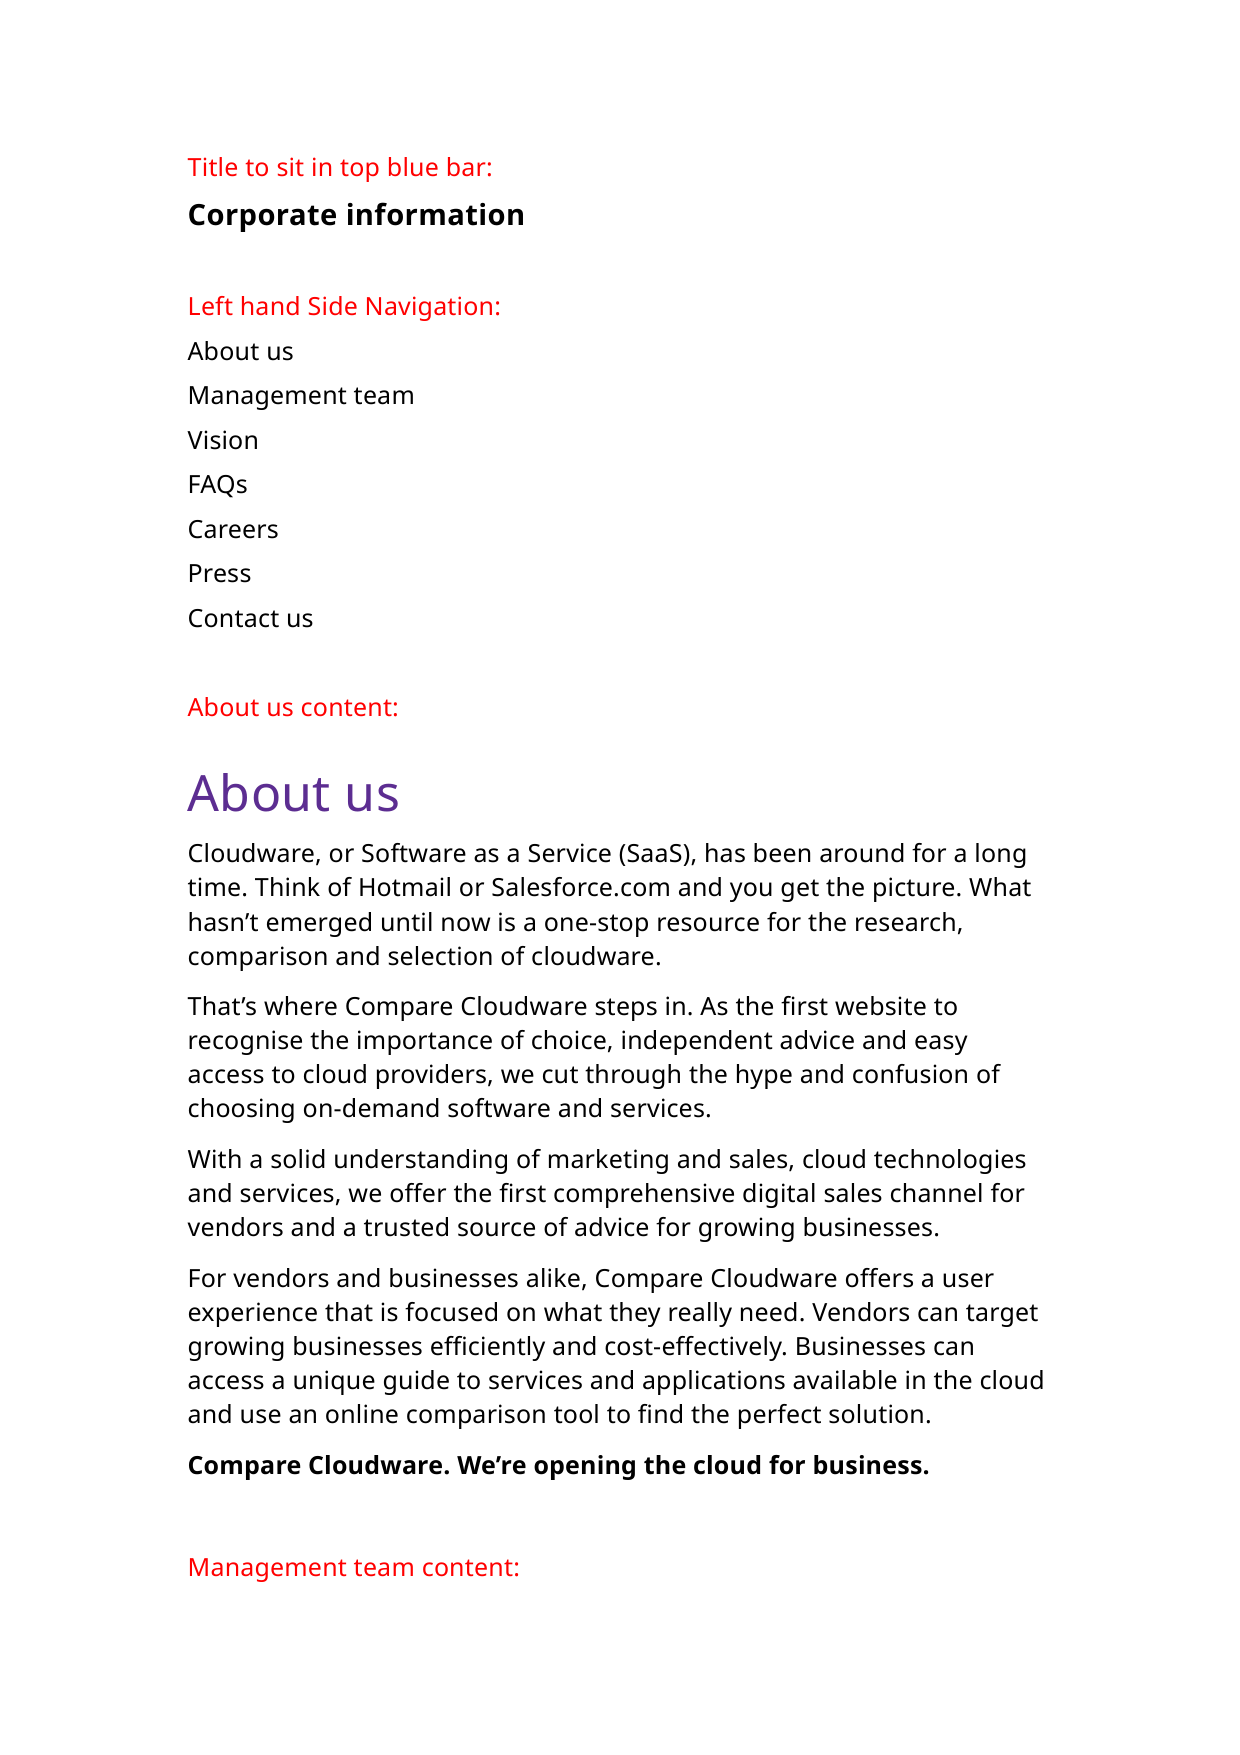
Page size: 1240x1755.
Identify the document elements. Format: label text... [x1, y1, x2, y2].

text With a solid understanding of marketing and sales, cloud technologies and services, we offer the first comprehensive digital sales channel for vendors and a trusted source of advice for growing businesses. [187, 1142, 1052, 1244]
text Vision [187, 422, 1052, 457]
text Left hand Side Navigation: [187, 289, 1052, 323]
text Compare Cloudware. We’re opening the cloud for business. [187, 1448, 1052, 1482]
text Corporate information [187, 194, 1052, 234]
text Management team [187, 378, 1052, 412]
text About us [187, 333, 1052, 368]
text Careers [187, 511, 1052, 546]
text About us content: [187, 689, 1052, 723]
text That’s where Compare Cloudware steps in. As the first website to recognise the importance of choice, independent advice and easy access to cloud providers, we cut through the hype and confusion of choosing on-demand software and services. [187, 989, 1052, 1125]
text Management team content: [187, 1549, 1052, 1583]
text For vendors and businesses alike, Compare Cloudware offers a user experience that is focused on what they really need. Vendors can target growing businesses efficiently and cost-effectively. Businesses can access a unique guide to services and applications available in the cloud and use an online comparison tool to find the perfect solution. [187, 1261, 1052, 1431]
text About us [187, 757, 1052, 826]
text Press [187, 556, 1052, 590]
text Contact us [187, 600, 1052, 634]
text Cloudware, or Software as a Service (SaaS), has been around for a long time. Think of Hotmail or Salesforce.com and you get the picture. What hasn’t emerged until now is a one-stop resource for the research, comparison and selection of cloudware. [187, 836, 1052, 972]
text FAQs [187, 467, 1052, 501]
text Title to sit in top blue bar: [187, 150, 1052, 184]
